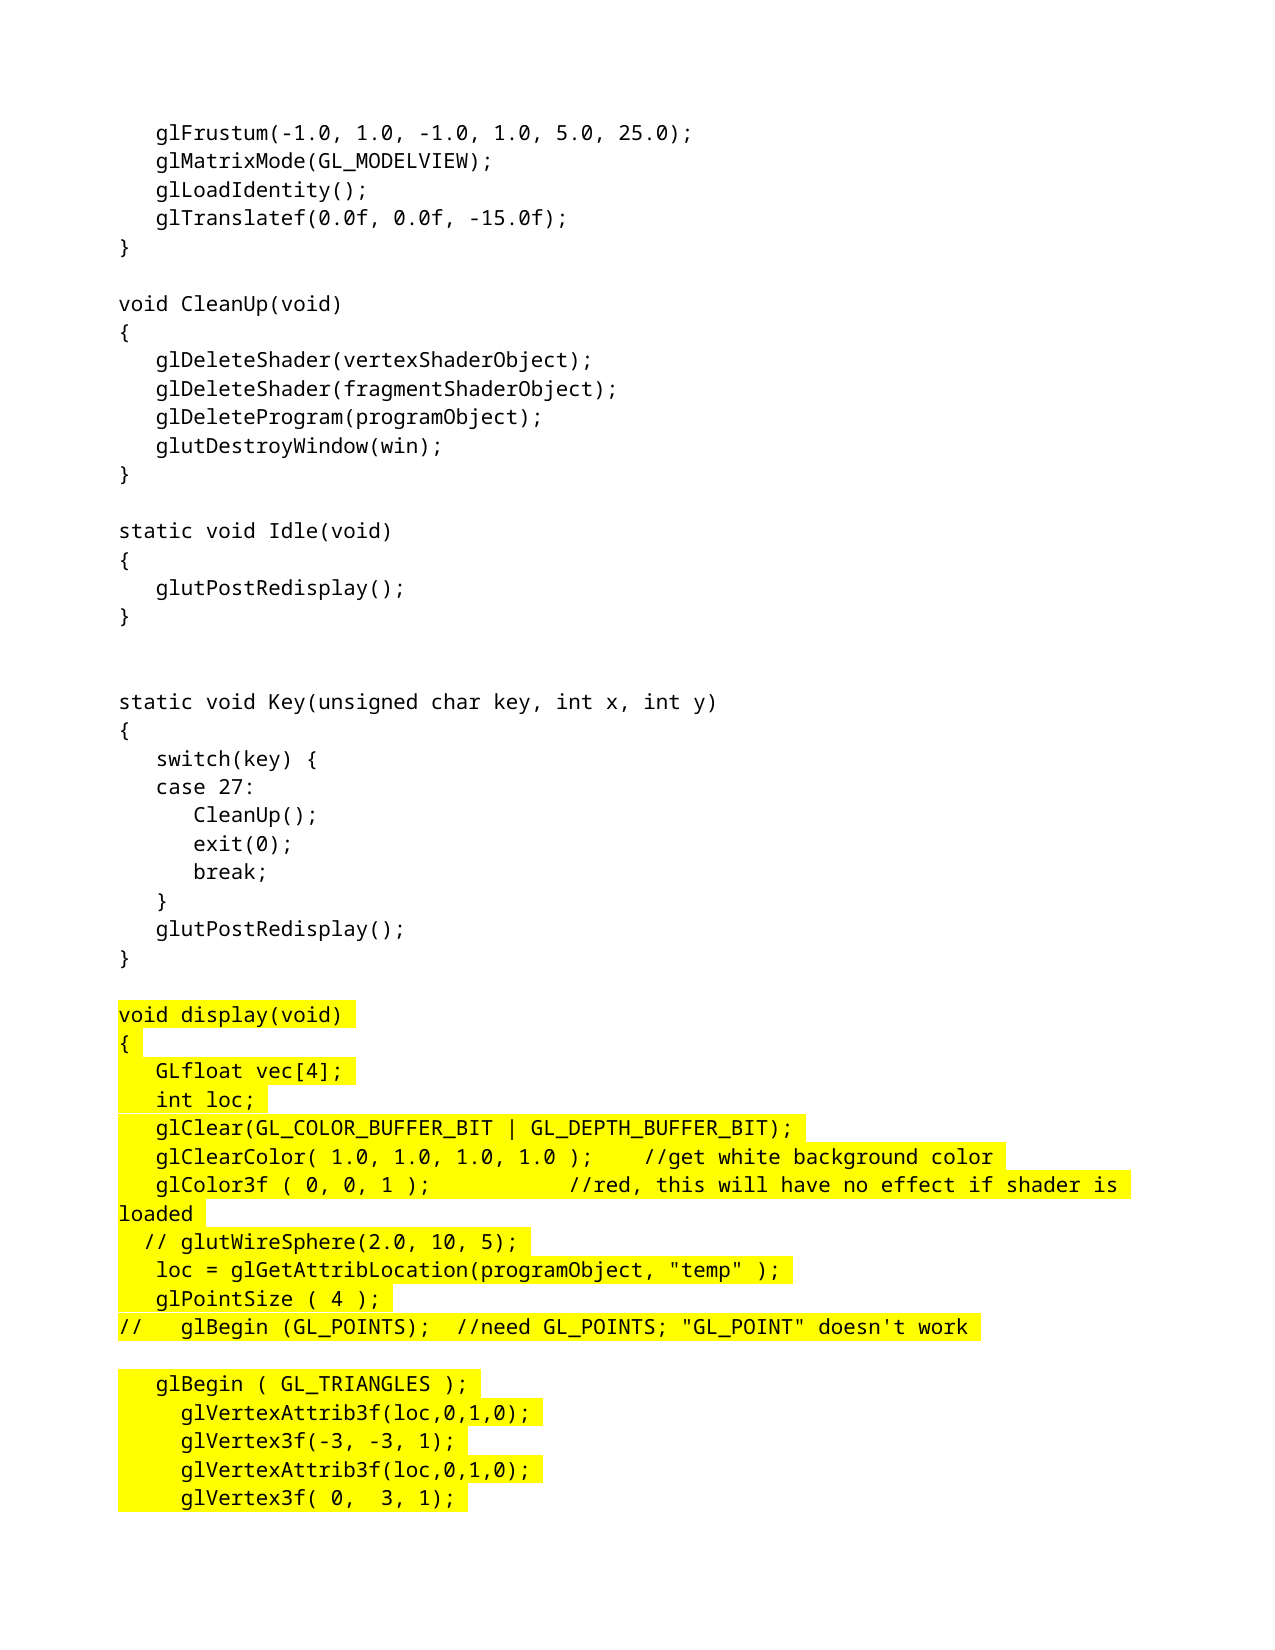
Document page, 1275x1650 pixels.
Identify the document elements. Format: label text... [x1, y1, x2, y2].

text static void Idle(void) [118, 516, 1157, 545]
text glDeleteProgram(programObject); [118, 402, 1157, 431]
text } [118, 886, 1157, 914]
text // glutWireSphere(2.0, 10, 5); [118, 1227, 1157, 1256]
text glMatrixMode(GL_MODELVIEW); [118, 147, 1157, 175]
text glPointSize ( 4 ); [118, 1284, 1157, 1312]
text } [118, 602, 1157, 630]
text void display(void) [118, 1000, 1157, 1028]
text exit(0); [118, 829, 1157, 857]
text static void Key(unsigned char key, int x, int y) [118, 687, 1157, 715]
text glDeleteShader(fragmentShaderObject); [118, 374, 1157, 402]
text loc = glGetAttribLocation(programObject, "temp" ); [118, 1256, 1157, 1284]
text glLoadIdentity(); [118, 175, 1157, 203]
text switch(key) { [118, 744, 1157, 772]
text } [118, 943, 1157, 971]
text glTranslatef(0.0f, 0.0f, -15.0f); [118, 203, 1157, 232]
text // glBegin (GL_POINTS); //need GL_POINTS; "GL_POINT" doesn't work [118, 1312, 1157, 1341]
text void CleanUp(void) [118, 289, 1157, 317]
text case 27: [118, 772, 1157, 801]
text GLfloat vec[4]; [118, 1057, 1157, 1085]
text glutDestroyWindow(win); [118, 431, 1157, 459]
text { [118, 545, 1157, 573]
text glClear(GL_COLOR_BUFFER_BIT | GL_DEPTH_BUFFER_BIT); [118, 1113, 1157, 1142]
text glDeleteShader(vertexShaderObject); [118, 346, 1157, 374]
text glFrustum(-1.0, 1.0, -1.0, 1.0, 5.0, 25.0); [118, 118, 1157, 147]
text { [118, 317, 1157, 346]
text glVertexAttrib3f(loc,0,1,0); [118, 1455, 1157, 1483]
text glutPostRedisplay(); [118, 573, 1157, 602]
text glBegin ( GL_TRIANGLES ); [118, 1369, 1157, 1398]
text { [118, 715, 1157, 744]
text glColor3f ( 0, 0, 1 ); //red, this will have no effect if shader is loaded [118, 1170, 1157, 1227]
text glVertexAttrib3f(loc,0,1,0); [118, 1398, 1157, 1426]
text { [118, 1028, 1157, 1057]
text glutPostRedisplay(); [118, 914, 1157, 943]
text glVertex3f(-3, -3, 1); [118, 1426, 1157, 1455]
text } [118, 459, 1157, 488]
text glVertex3f( 0, 3, 1); [118, 1483, 1157, 1512]
text int loc; [118, 1085, 1157, 1113]
text CleanUp(); [118, 801, 1157, 829]
text break; [118, 857, 1157, 886]
text } [118, 232, 1157, 260]
text glClearColor( 1.0, 1.0, 1.0, 1.0 ); //get white background color [118, 1142, 1157, 1170]
